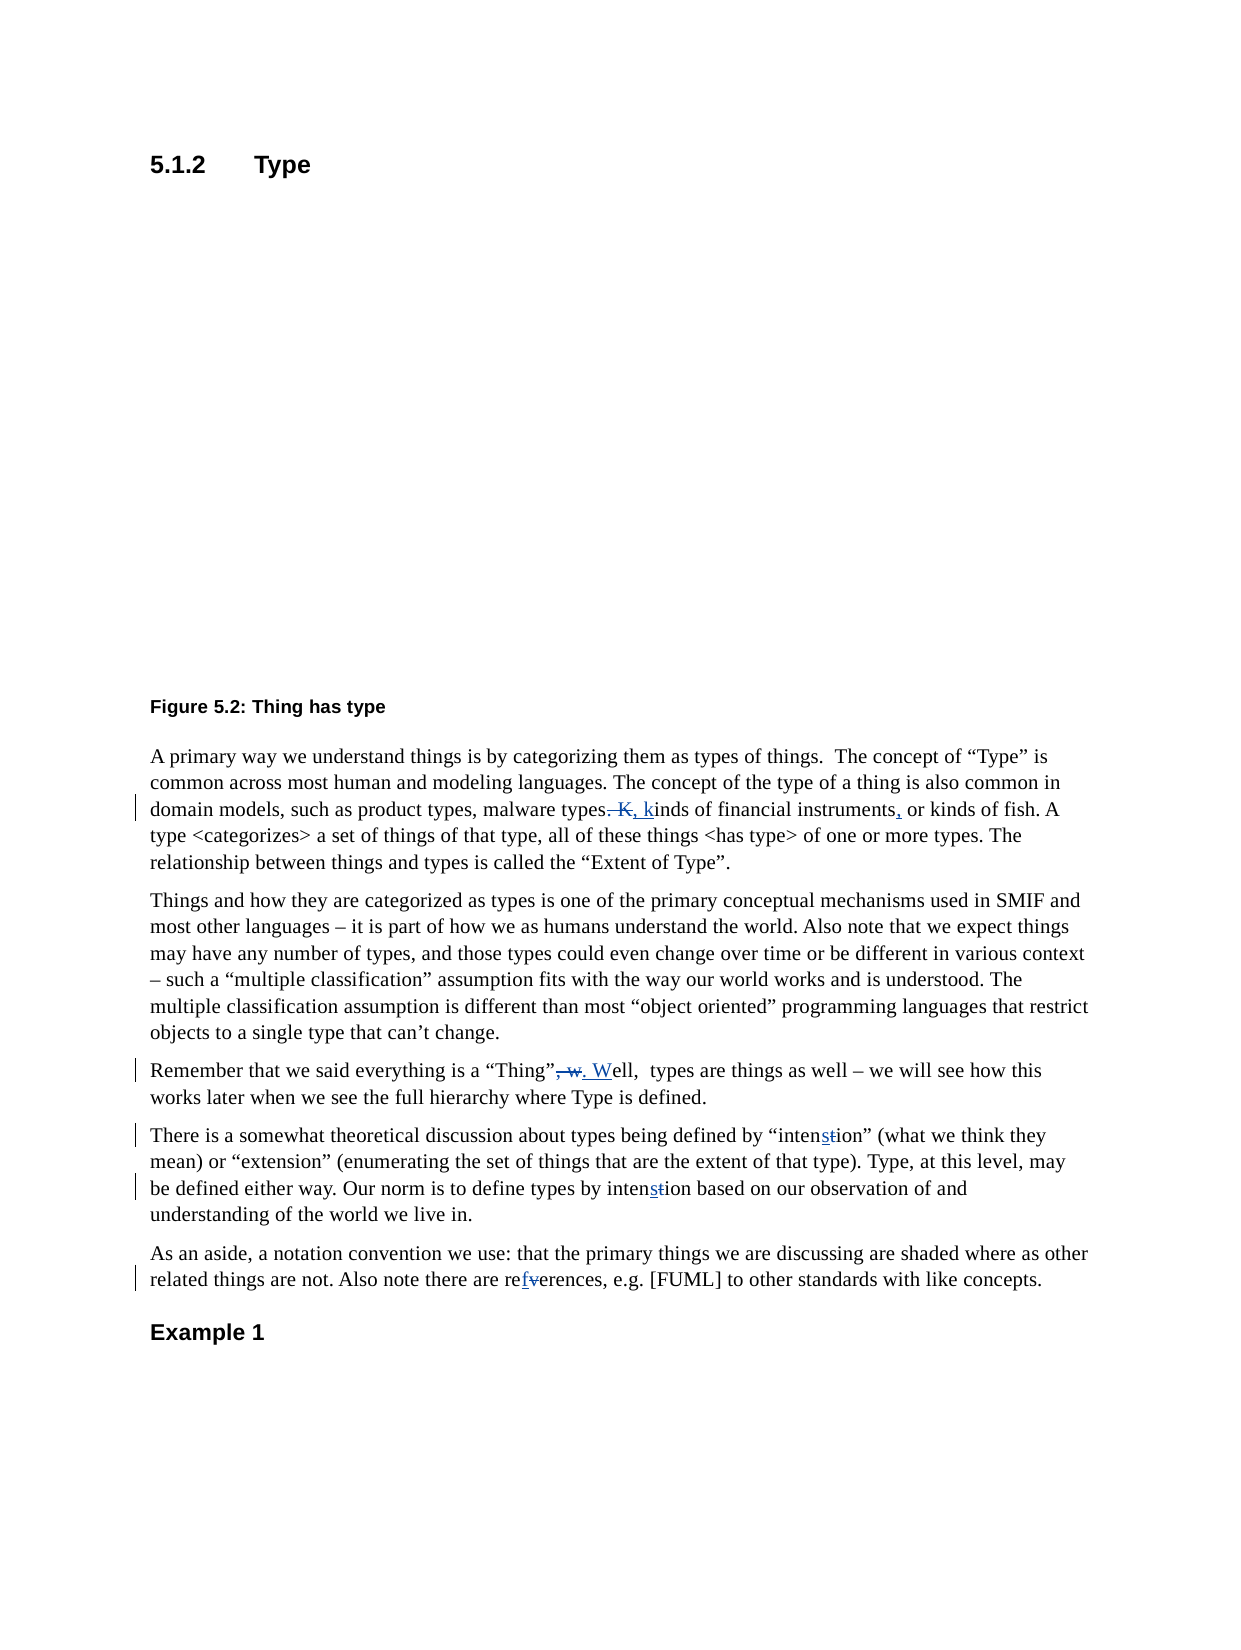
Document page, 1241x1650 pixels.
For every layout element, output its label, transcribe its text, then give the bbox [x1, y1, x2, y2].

text Things and how they are categorized as types is one of the primary conceptual mechanisms used in SMIF and most other languages – it is part of how we as humans understand the world. Also note that we expect things may have any number of types, and those types could even change over time or be different in various context – such a “multiple classification” assumption fits with the way our world works and is understood. The multiple classification assumption is different than most “object oriented” programming languages that restrict objects to a single type that can’t change. [150, 888, 1090, 1044]
text There is a somewhat theoretical discussion about types being defined by “intension” (what we think they mean) or “extension” (enumerating the set of things that are the extent of that type). Type, at this level, may be defined either way. Our norm is to define types by intension based on our observation of and understanding of the world we live in. [150, 1123, 1090, 1226]
subtitle Type [150, 150, 1090, 179]
text Remember that we said everything is a “Thing”. Well, types are things as well – we will see how this works later when we see the full hierarchy where Type is defined. [150, 1058, 1090, 1109]
text A primary way we understand things is by categorizing them as types of things. The concept of “Type” is common across most human and modeling languages. The concept of the type of a thing is also common in domain models, such as product types, malware types, kinds of financial instruments, or kinds of fish. A type <categorizes> a set of things of that type, all of these things <has type> of one or more types. The relationship between things and types is called the “Extent of Type”. [150, 718, 1090, 873]
text As an aside, a notation convention we use: that the primary things we are discussing are shaded where as other related things are not. Also note there are references, e.g. [FUML] to other standards with like concepts. [150, 1241, 1090, 1291]
text Figure 5.2: Thing has type [150, 211, 1090, 718]
text [150, 194, 1090, 211]
text Example 1 [150, 1318, 1090, 1346]
